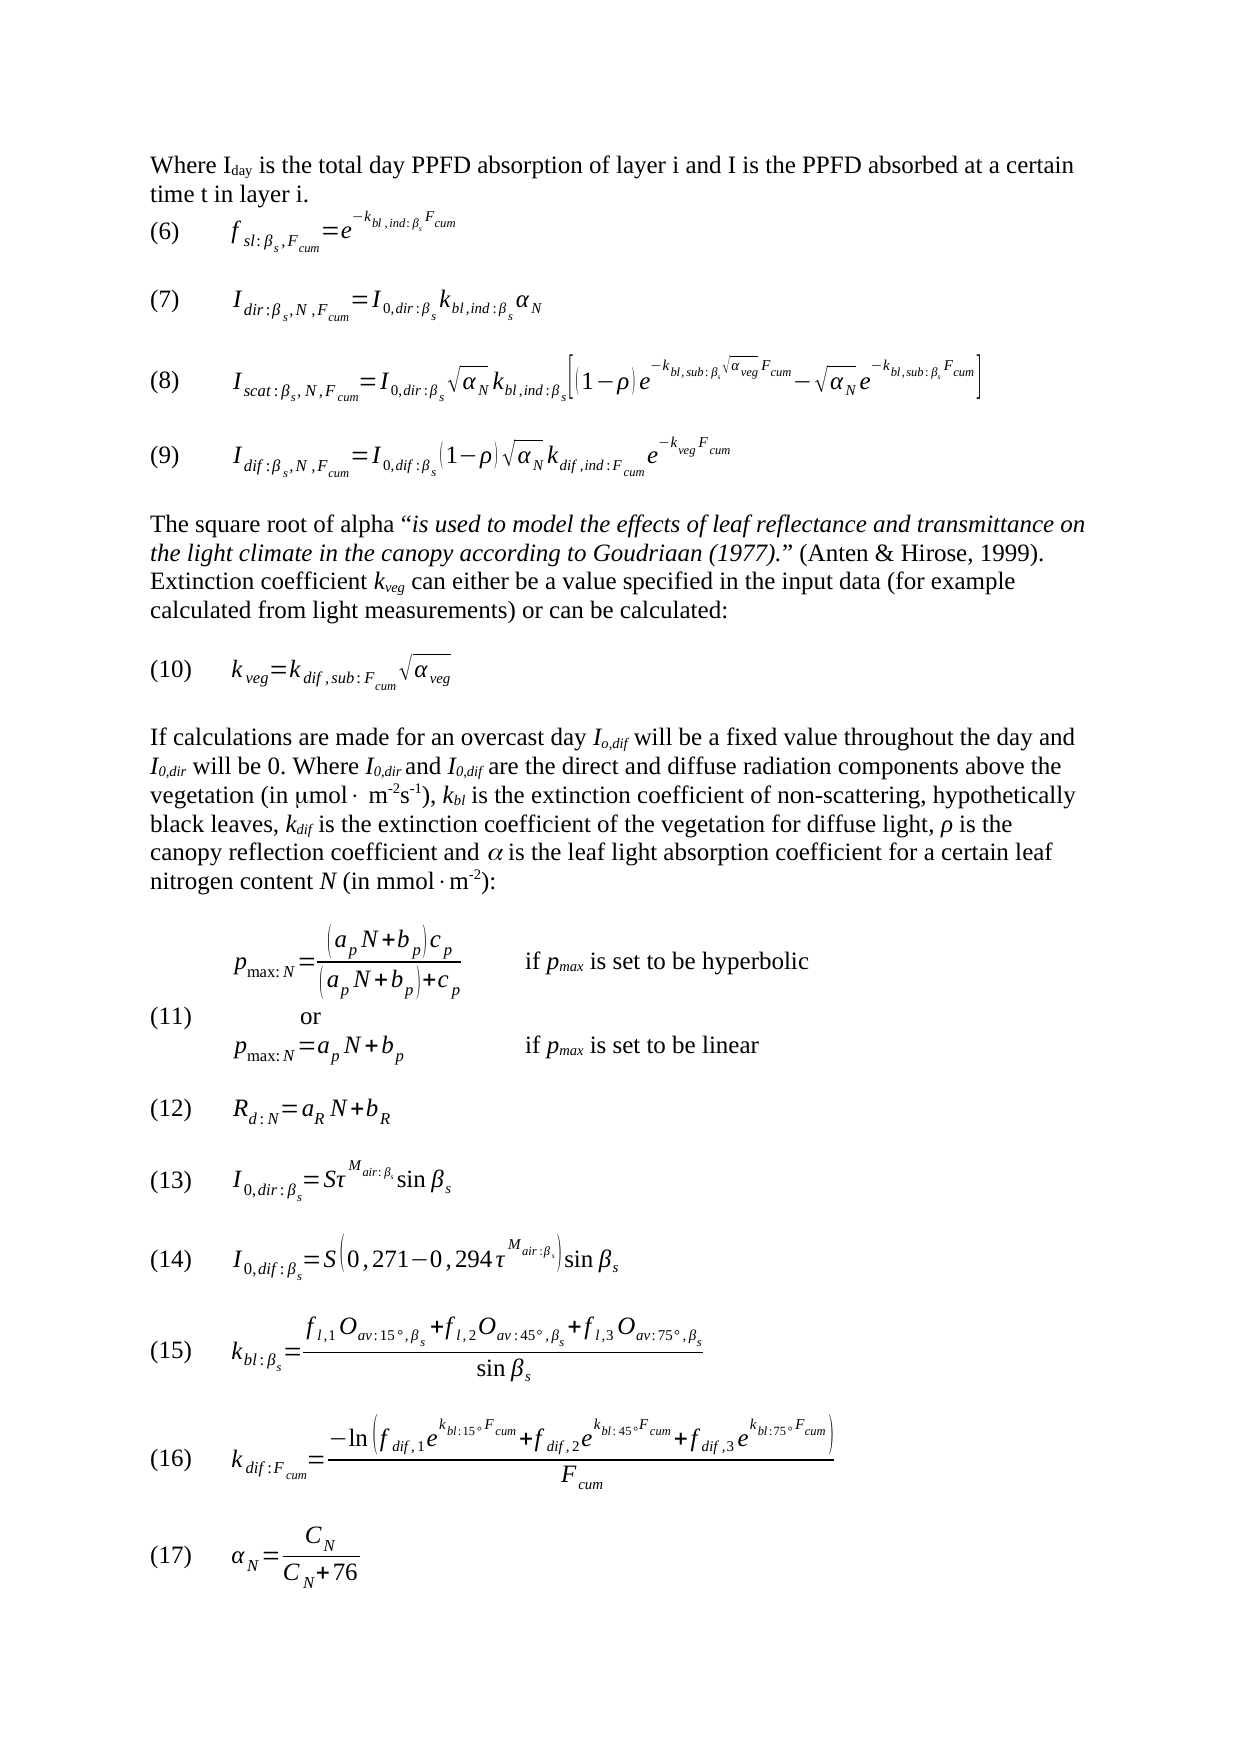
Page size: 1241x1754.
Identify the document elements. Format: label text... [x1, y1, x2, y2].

text If calculations are made for an overcast day Io,dif will be a fixed value throughout the day and I0,dir will be 0. Where I0,dir and I0,dif are the direct and diffuse radiation components above the vegetation (in mol m-2s-1), kbl is the extinction coefficient of non-scattering, hypothetically black leaves, kdif is the extinction coefficient of the vegetation for diffuse light, ρ is the canopy reflection coefficient and  is the leaf light absorption coefficient for a certain leaf nitrogen content N (in mmolm-2): [150, 722, 1090, 895]
text (11) or [150, 1001, 1090, 1030]
text The square root of alpha “is used to model the effects of leaf reflectance and transmittance on the light climate in the canopy according to Goudriaan (1977).” (Anten & Hirose, 1999). [150, 509, 1090, 566]
text Extinction coefficient kveg can either be a value specified in the input data (for example calculated from light measurements) or can be calculated: [150, 566, 1090, 624]
text (8) [150, 353, 1090, 405]
text Where Iday is the total day PPFD absorption of layer i and I is the PPFD absorbed at a certain time t in layer i. [150, 150, 1090, 207]
text (7) [150, 284, 1090, 324]
text (12) [150, 1093, 1090, 1128]
text if pmax is set to be hyperbolic [150, 924, 1090, 1001]
text (16) [150, 1414, 1090, 1492]
text if pmax is set to be linear [150, 1030, 1090, 1064]
text (13) [150, 1156, 1090, 1205]
text (10) [150, 653, 1090, 694]
text (9) [150, 434, 1090, 480]
text (14) [150, 1233, 1090, 1284]
text (15) [150, 1312, 1090, 1385]
text (17) [150, 1521, 1090, 1591]
text (6) [150, 207, 1090, 256]
